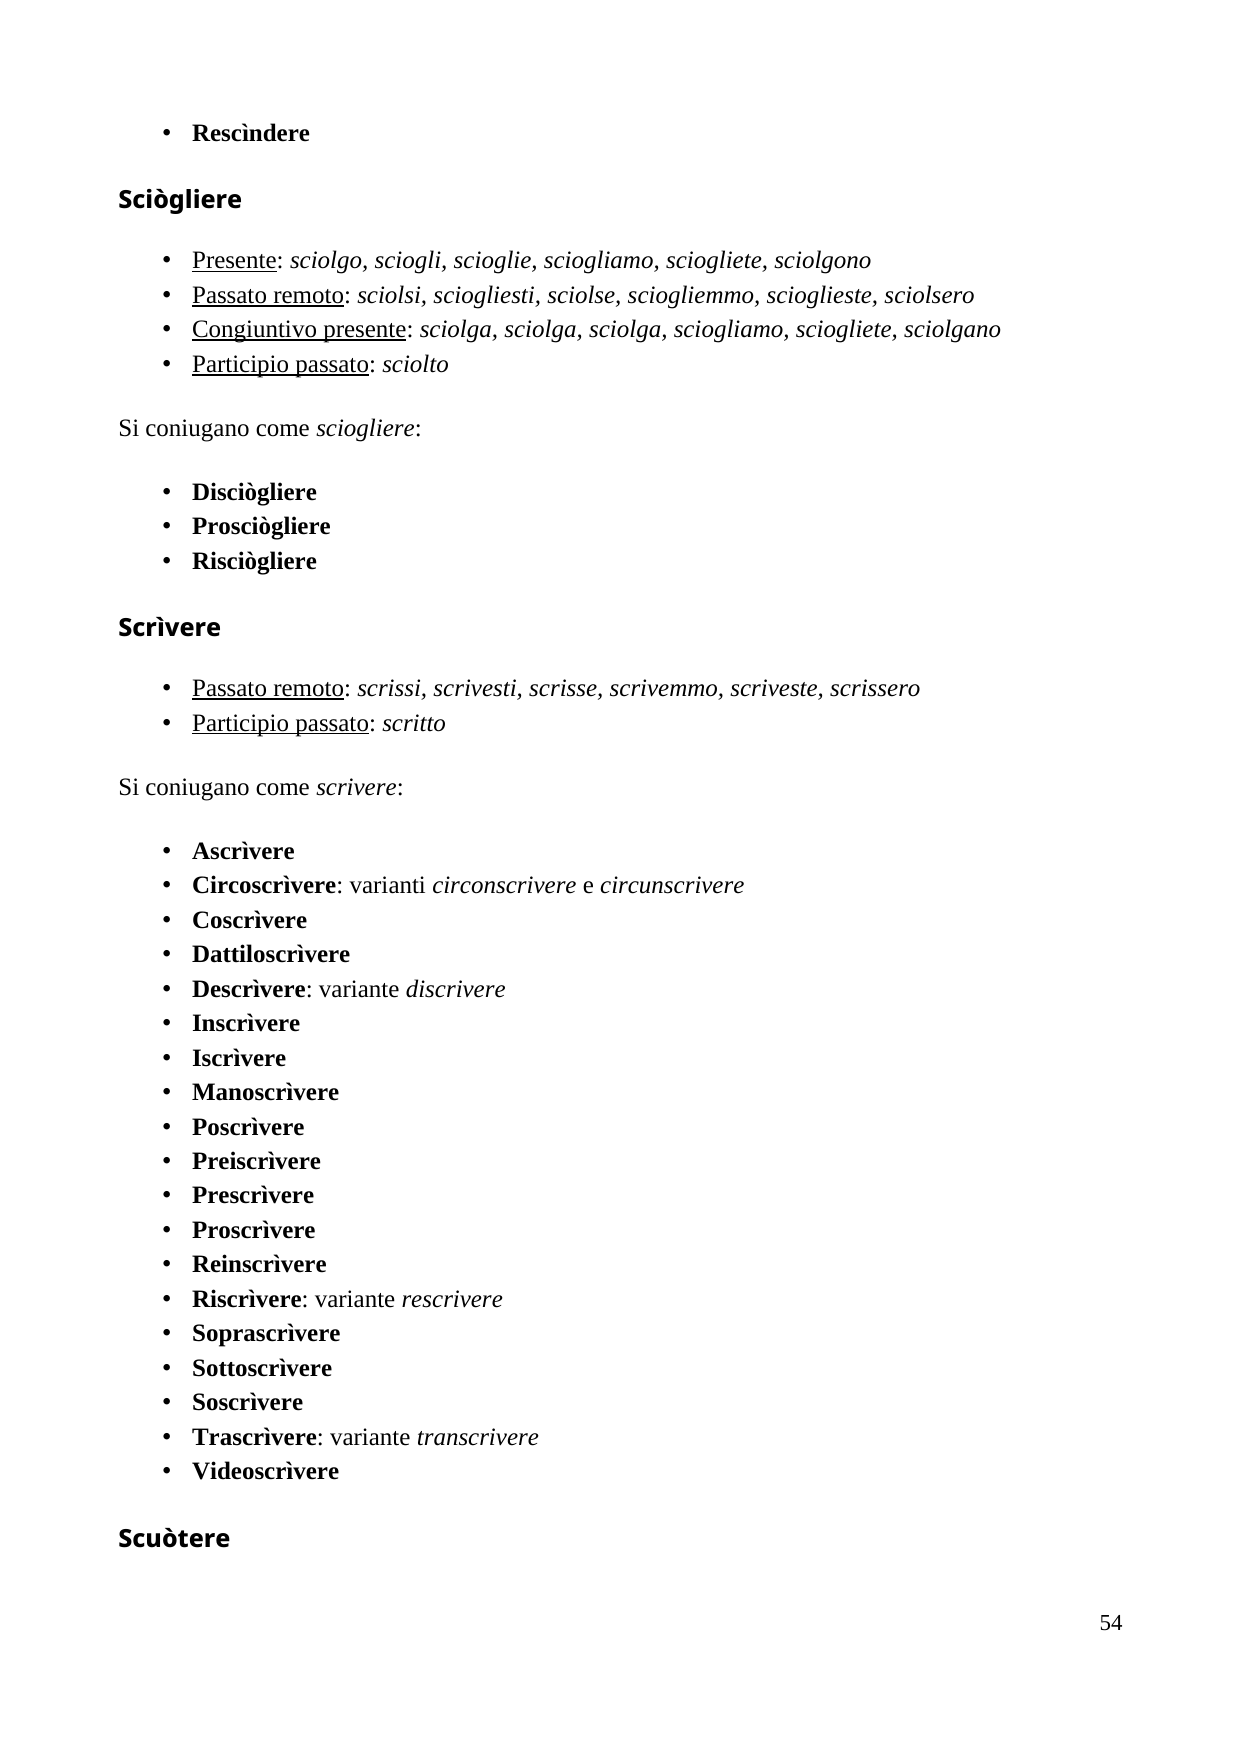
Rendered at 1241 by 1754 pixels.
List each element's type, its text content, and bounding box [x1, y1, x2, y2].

list Disciògliere [162, 477, 1122, 506]
list Iscrìvere [162, 1043, 1122, 1071]
list Trascrìvere: variante transcrivere [162, 1422, 1122, 1451]
list Riscrìvere: variante rescrivere [162, 1284, 1122, 1313]
subtitle Sciògliere [118, 182, 1122, 216]
list Congiuntivo presente: sciolga, sciolga, sciolga, sciogliamo, sciogliete, sciolgano [162, 314, 1122, 343]
list Poscrìvere [162, 1112, 1122, 1140]
list Rescìndere [162, 118, 1122, 147]
list Videoscrìvere [162, 1456, 1122, 1485]
list Ascrìvere [162, 836, 1122, 864]
list Participio passato: sciolto [162, 349, 1122, 378]
list Preiscrìvere [162, 1146, 1122, 1175]
list Dattiloscrìvere [162, 939, 1122, 968]
list Manoscrìvere [162, 1077, 1122, 1106]
list Coscrìvere [162, 905, 1122, 933]
text Si coniugano come sciogliere: [118, 413, 1122, 442]
list Proscrìvere [162, 1215, 1122, 1244]
list Inscrìvere [162, 1008, 1122, 1037]
list Prosciògliere [162, 511, 1122, 540]
list Soprascrìvere [162, 1318, 1122, 1347]
text Si coniugano come scrivere: [118, 772, 1122, 801]
list Prescrìvere [162, 1181, 1122, 1209]
subtitle Scuòtere [118, 1520, 1122, 1554]
list Passato remoto: sciolsi, sciogliesti, sciolse, sciogliemmo, scioglieste, sciolsero [162, 280, 1122, 309]
list Circoscrìvere: varianti circonscrivere e circunscrivere [162, 870, 1122, 899]
list Soscrìvere [162, 1387, 1122, 1416]
subtitle Scrìvere [118, 610, 1122, 644]
list Reinscrìvere [162, 1249, 1122, 1278]
list Passato remoto: scrissi, scrivesti, scrisse, scrivemmo, scriveste, scrissero [162, 673, 1122, 702]
list Participio passato: scritto [162, 708, 1122, 737]
list Sottoscrìvere [162, 1353, 1122, 1382]
list Risciògliere [162, 546, 1122, 575]
list Presente: sciolgo, sciogli, scioglie, sciogliamo, sciogliete, sciolgono [162, 246, 1122, 274]
list Descrìvere: variante discrivere [162, 974, 1122, 1002]
